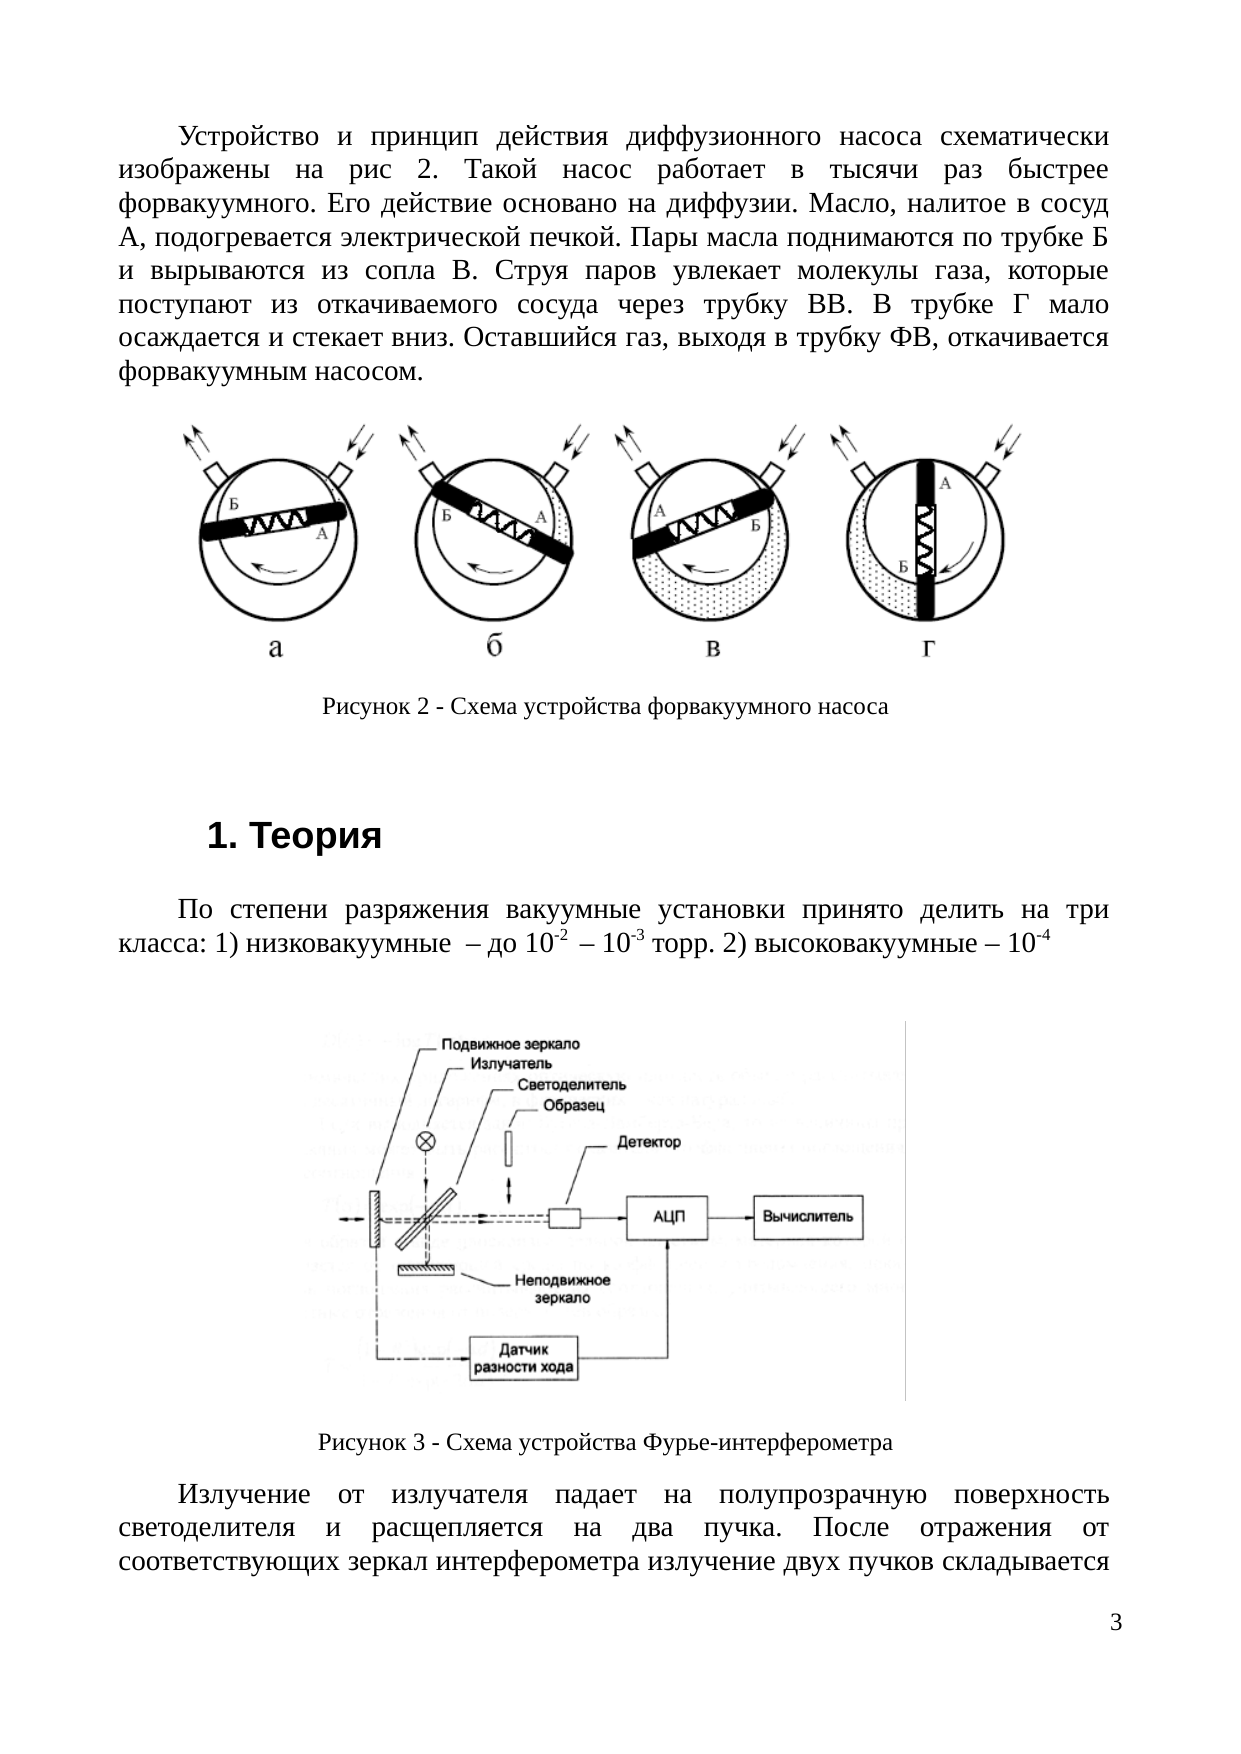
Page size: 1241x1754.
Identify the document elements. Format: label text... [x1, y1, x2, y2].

picture [152, 401, 1058, 671]
subtitle Теория [148, 813, 1093, 857]
text Рисунок 2 - Схема устройства форвакуумного насоса [118, 691, 1093, 720]
text Рисунок 3 - Схема устройства Фурье-интерферометра [118, 1427, 1093, 1456]
text Излучение от излучателя падает на полупрозрачную поверхность светоделителя и расщепляется на два пучка. После отражения от соответствующих зеркал интерферометра излучение двух пучков складывается [118, 1476, 1110, 1576]
text По степени разряжения вакуумные установки принято делить на три класса: 1) низковакуумные – до 10-2 – 10-3 торр. 2) высоковакуумные – 10-4 [118, 891, 1110, 958]
text Устройство и принцип действия диффузионного насоса схематически изображены на рис 2. Такой насос работает в тысячи раз быстрее форвакуумного. Его действие основано на диффузии. Масло, налитое в сосуд А, подогревается электрической печкой. Пары масла поднимаются по трубке Б и вырываются из сопла В. Струя паров увлекает молекулы газа, которые поступают из откачиваемого сосуда через трубку ВВ. В трубке Г мало осаждается и стекает вниз. Оставшийся газ, выходя в трубку ФВ, откачивается форвакуумным насосом. [118, 118, 1110, 386]
picture [304, 1021, 907, 1401]
